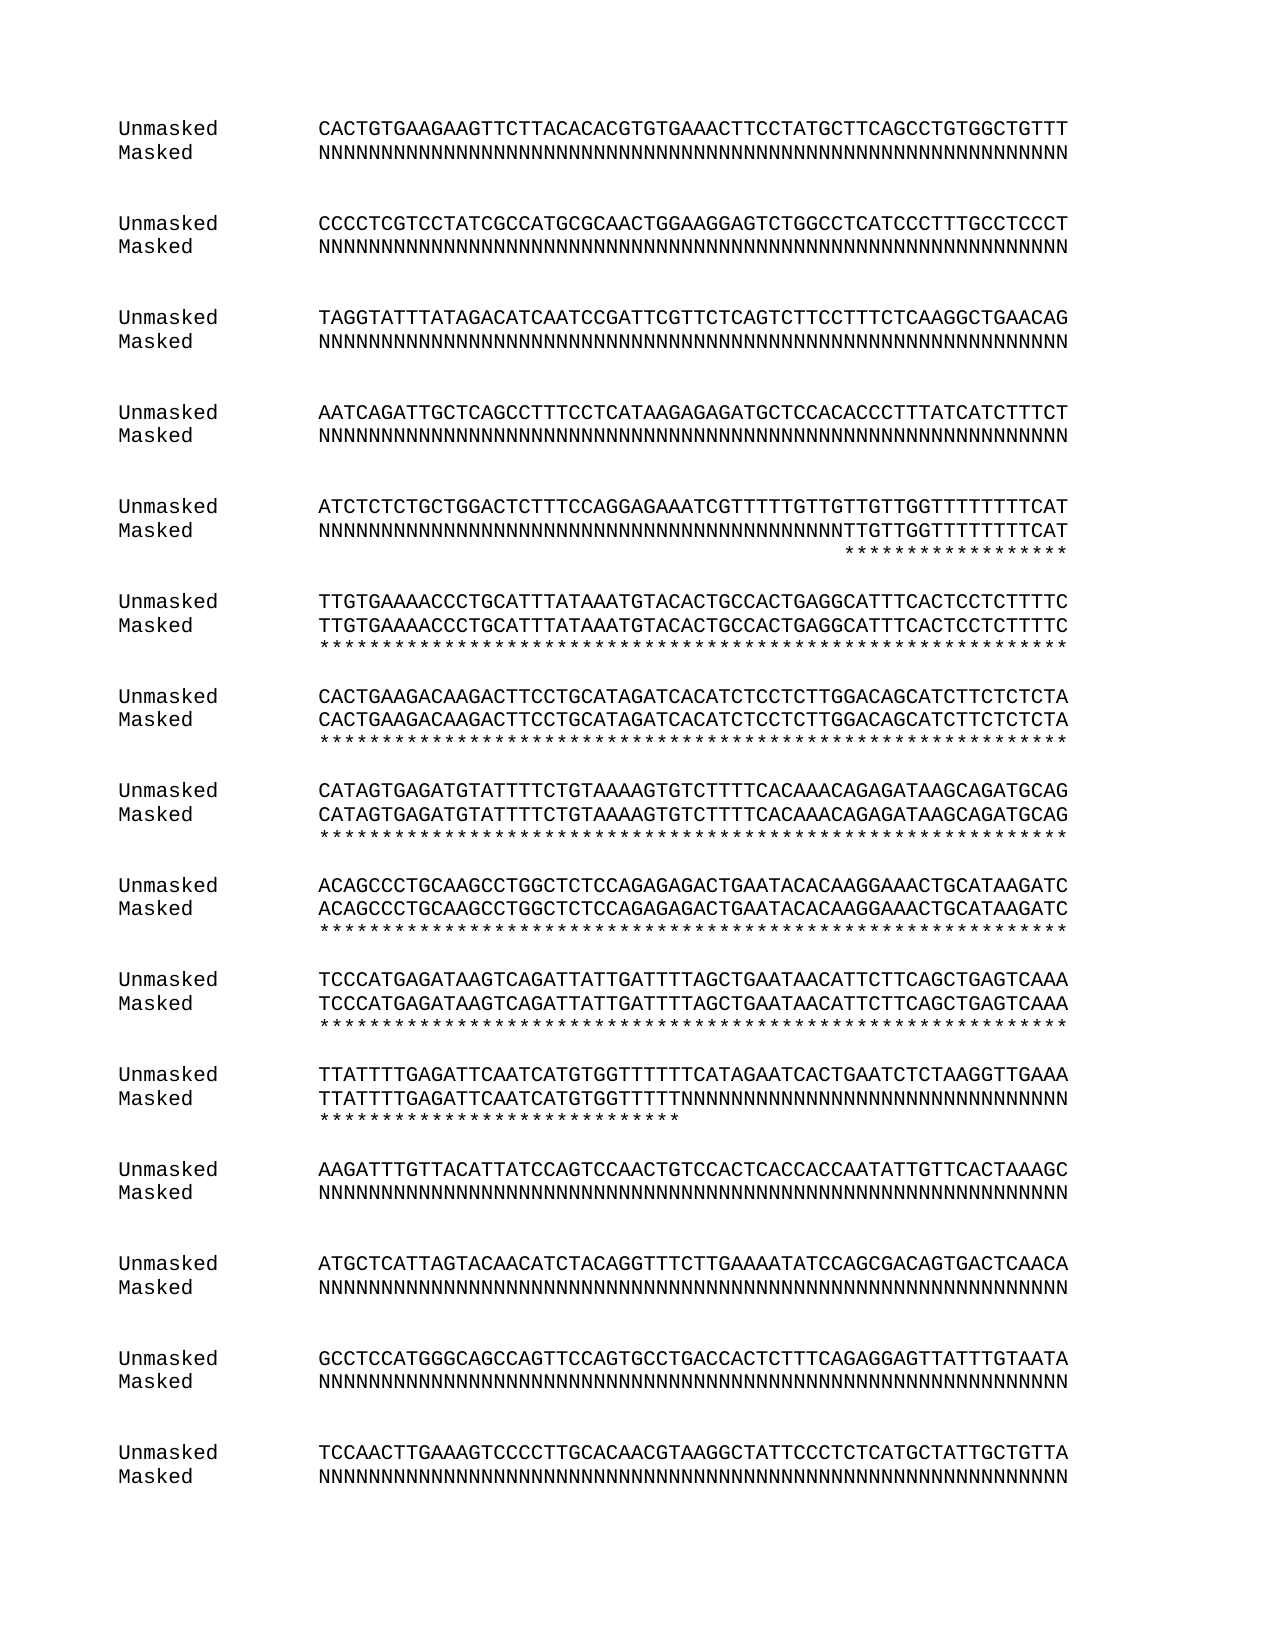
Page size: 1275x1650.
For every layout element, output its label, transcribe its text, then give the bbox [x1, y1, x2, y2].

text Unmasked CACTGTGAAGAAGTTCTTACACACGTGTGAAACTTCCTATGCTTCAGCCTGTGGCTGTTT [118, 118, 1157, 142]
text ************************************************************ [118, 638, 1157, 662]
text Masked NNNNNNNNNNNNNNNNNNNNNNNNNNNNNNNNNNNNNNNNNNNNNNNNNNNNNNNNNNNN [118, 142, 1157, 165]
text Masked NNNNNNNNNNNNNNNNNNNNNNNNNNNNNNNNNNNNNNNNNNNNNNNNNNNNNNNNNNNN [118, 331, 1157, 354]
text Masked NNNNNNNNNNNNNNNNNNNNNNNNNNNNNNNNNNNNNNNNNNNNNNNNNNNNNNNNNNNN [118, 1182, 1157, 1206]
text Unmasked TCCAACTTGAAAGTCCCCTTGCACAACGTAAGGCTATTCCCTCTCATGCTATTGCTGTTA [118, 1442, 1157, 1466]
text Masked NNNNNNNNNNNNNNNNNNNNNNNNNNNNNNNNNNNNNNNNNNNNNNNNNNNNNNNNNNNN [118, 1371, 1157, 1395]
text Unmasked GCCTCCATGGGCAGCCAGTTCCAGTGCCTGACCACTCTTTCAGAGGAGTTATTTGTAATA [118, 1348, 1157, 1371]
text Unmasked TTGTGAAAACCCTGCATTTATAAATGTACACTGCCACTGAGGCATTTCACTCCTCTTTTC [118, 591, 1157, 615]
text Unmasked AATCAGATTGCTCAGCCTTTCCTCATAAGAGAGATGCTCCACACCCTTTATCATCTTTCT [118, 402, 1157, 426]
text Masked TCCCATGAGATAAGTCAGATTATTGATTTTAGCTGAATAACATTCTTCAGCTGAGTCAAA [118, 993, 1157, 1017]
text Unmasked CACTGAAGACAAGACTTCCTGCATAGATCACATCTCCTCTTGGACAGCATCTTCTCTCTA [118, 686, 1157, 709]
text Unmasked ATCTCTCTGCTGGACTCTTTCCAGGAGAAATCGTTTTTGTTGTTGTTGGTTTTTTTTCAT [118, 496, 1157, 520]
text Masked CATAGTGAGATGTATTTTCTGTAAAAGTGTCTTTTCACAAACAGAGATAAGCAGATGCAG [118, 804, 1157, 827]
text Masked NNNNNNNNNNNNNNNNNNNNNNNNNNNNNNNNNNNNNNNNNNNNNNNNNNNNNNNNNNNN [118, 1277, 1157, 1300]
text Unmasked TCCCATGAGATAAGTCAGATTATTGATTTTAGCTGAATAACATTCTTCAGCTGAGTCAAA [118, 969, 1157, 993]
text Unmasked TTATTTTGAGATTCAATCATGTGGTTTTTTCATAGAATCACTGAATCTCTAAGGTTGAAA [118, 1064, 1157, 1088]
text Masked ACAGCCCTGCAAGCCTGGCTCTCCAGAGAGACTGAATACACAAGGAAACTGCATAAGATC [118, 898, 1157, 922]
text Unmasked ATGCTCATTAGTACAACATCTACAGGTTTCTTGAAAATATCCAGCGACAGTGACTCAACA [118, 1253, 1157, 1277]
text Masked CACTGAAGACAAGACTTCCTGCATAGATCACATCTCCTCTTGGACAGCATCTTCTCTCTA [118, 709, 1157, 733]
text ************************************************************ [118, 733, 1157, 757]
text Masked NNNNNNNNNNNNNNNNNNNNNNNNNNNNNNNNNNNNNNNNNNNNNNNNNNNNNNNNNNNN [118, 236, 1157, 260]
text ***************************** [118, 1111, 1157, 1135]
text ************************************************************ [118, 827, 1157, 851]
text Unmasked TAGGTATTTATAGACATCAATCCGATTCGTTCTCAGTCTTCCTTTCTCAAGGCTGAACAG [118, 307, 1157, 331]
text Unmasked CCCCTCGTCCTATCGCCATGCGCAACTGGAAGGAGTCTGGCCTCATCCCTTTGCCTCCCT [118, 213, 1157, 236]
text Masked TTGTGAAAACCCTGCATTTATAAATGTACACTGCCACTGAGGCATTTCACTCCTCTTTTC [118, 615, 1157, 638]
text Masked NNNNNNNNNNNNNNNNNNNNNNNNNNNNNNNNNNNNNNNNNNNNNNNNNNNNNNNNNNNN [118, 1466, 1157, 1489]
text Masked NNNNNNNNNNNNNNNNNNNNNNNNNNNNNNNNNNNNNNNNNNTTGTTGGTTTTTTTTCAT [118, 520, 1157, 544]
text ************************************************************ [118, 1017, 1157, 1040]
text Masked NNNNNNNNNNNNNNNNNNNNNNNNNNNNNNNNNNNNNNNNNNNNNNNNNNNNNNNNNNNN [118, 426, 1157, 449]
text Unmasked CATAGTGAGATGTATTTTCTGTAAAAGTGTCTTTTCACAAACAGAGATAAGCAGATGCAG [118, 780, 1157, 804]
text Unmasked AAGATTTGTTACATTATCCAGTCCAACTGTCCACTCACCACCAATATTGTTCACTAAAGC [118, 1158, 1157, 1182]
text ****************** [118, 544, 1157, 567]
text ************************************************************ [118, 922, 1157, 946]
text Unmasked ACAGCCCTGCAAGCCTGGCTCTCCAGAGAGACTGAATACACAAGGAAACTGCATAAGATC [118, 875, 1157, 898]
text Masked TTATTTTGAGATTCAATCATGTGGTTTTTNNNNNNNNNNNNNNNNNNNNNNNNNNNNNNN [118, 1088, 1157, 1111]
